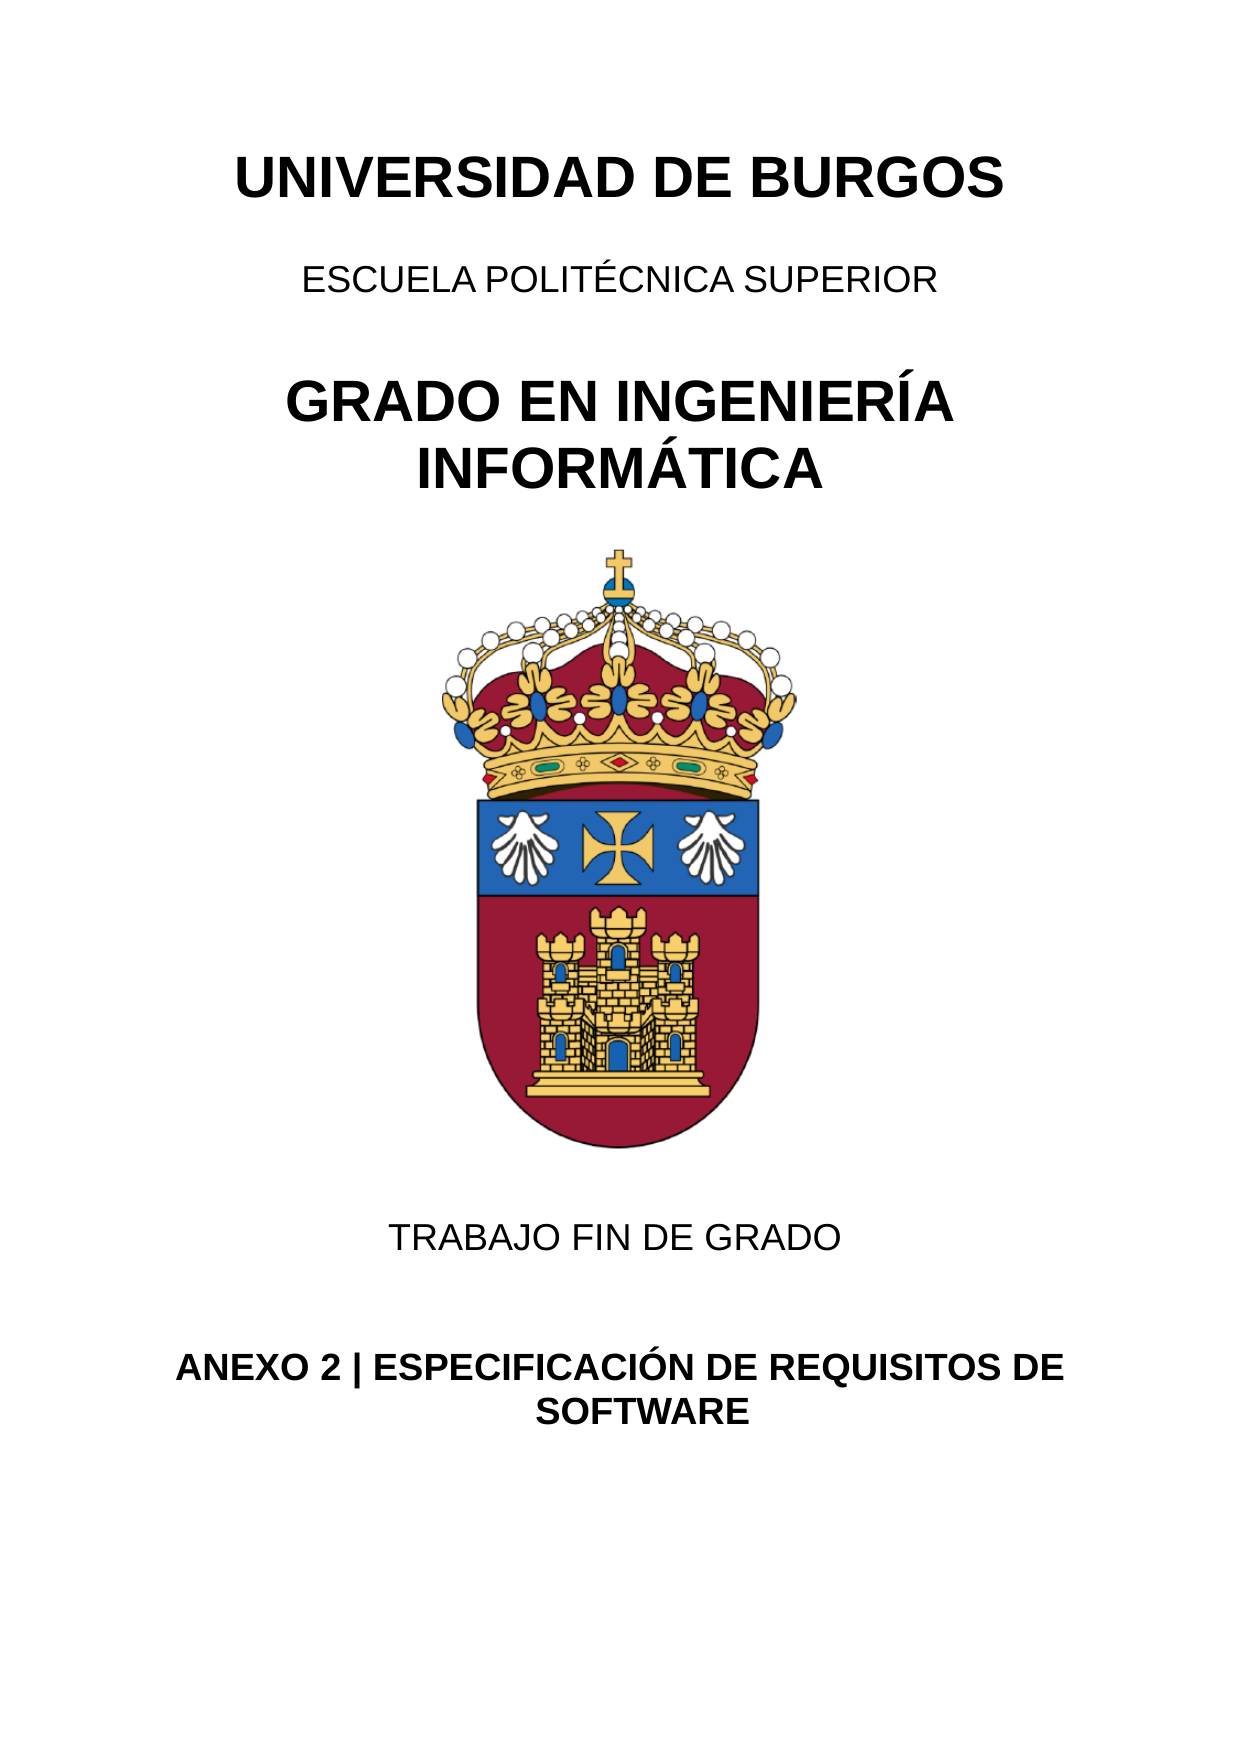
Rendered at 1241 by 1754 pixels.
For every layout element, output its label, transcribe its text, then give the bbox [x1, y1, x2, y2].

title UNIVERSIDAD DE BURGOS [118, 143, 1122, 210]
subtitle ANEXO 2 | ESPECIFICACIÓN DE REQUISITOS DE SOFTWARE [118, 1345, 1122, 1432]
title GRADO EN INGENIERÍA INFORMÁTICA [118, 367, 1122, 501]
subtitle TRABAJO FIN DE GRADO [118, 1215, 1122, 1258]
subtitle ESCUELA POLITÉCNICA SUPERIOR [118, 258, 1122, 301]
